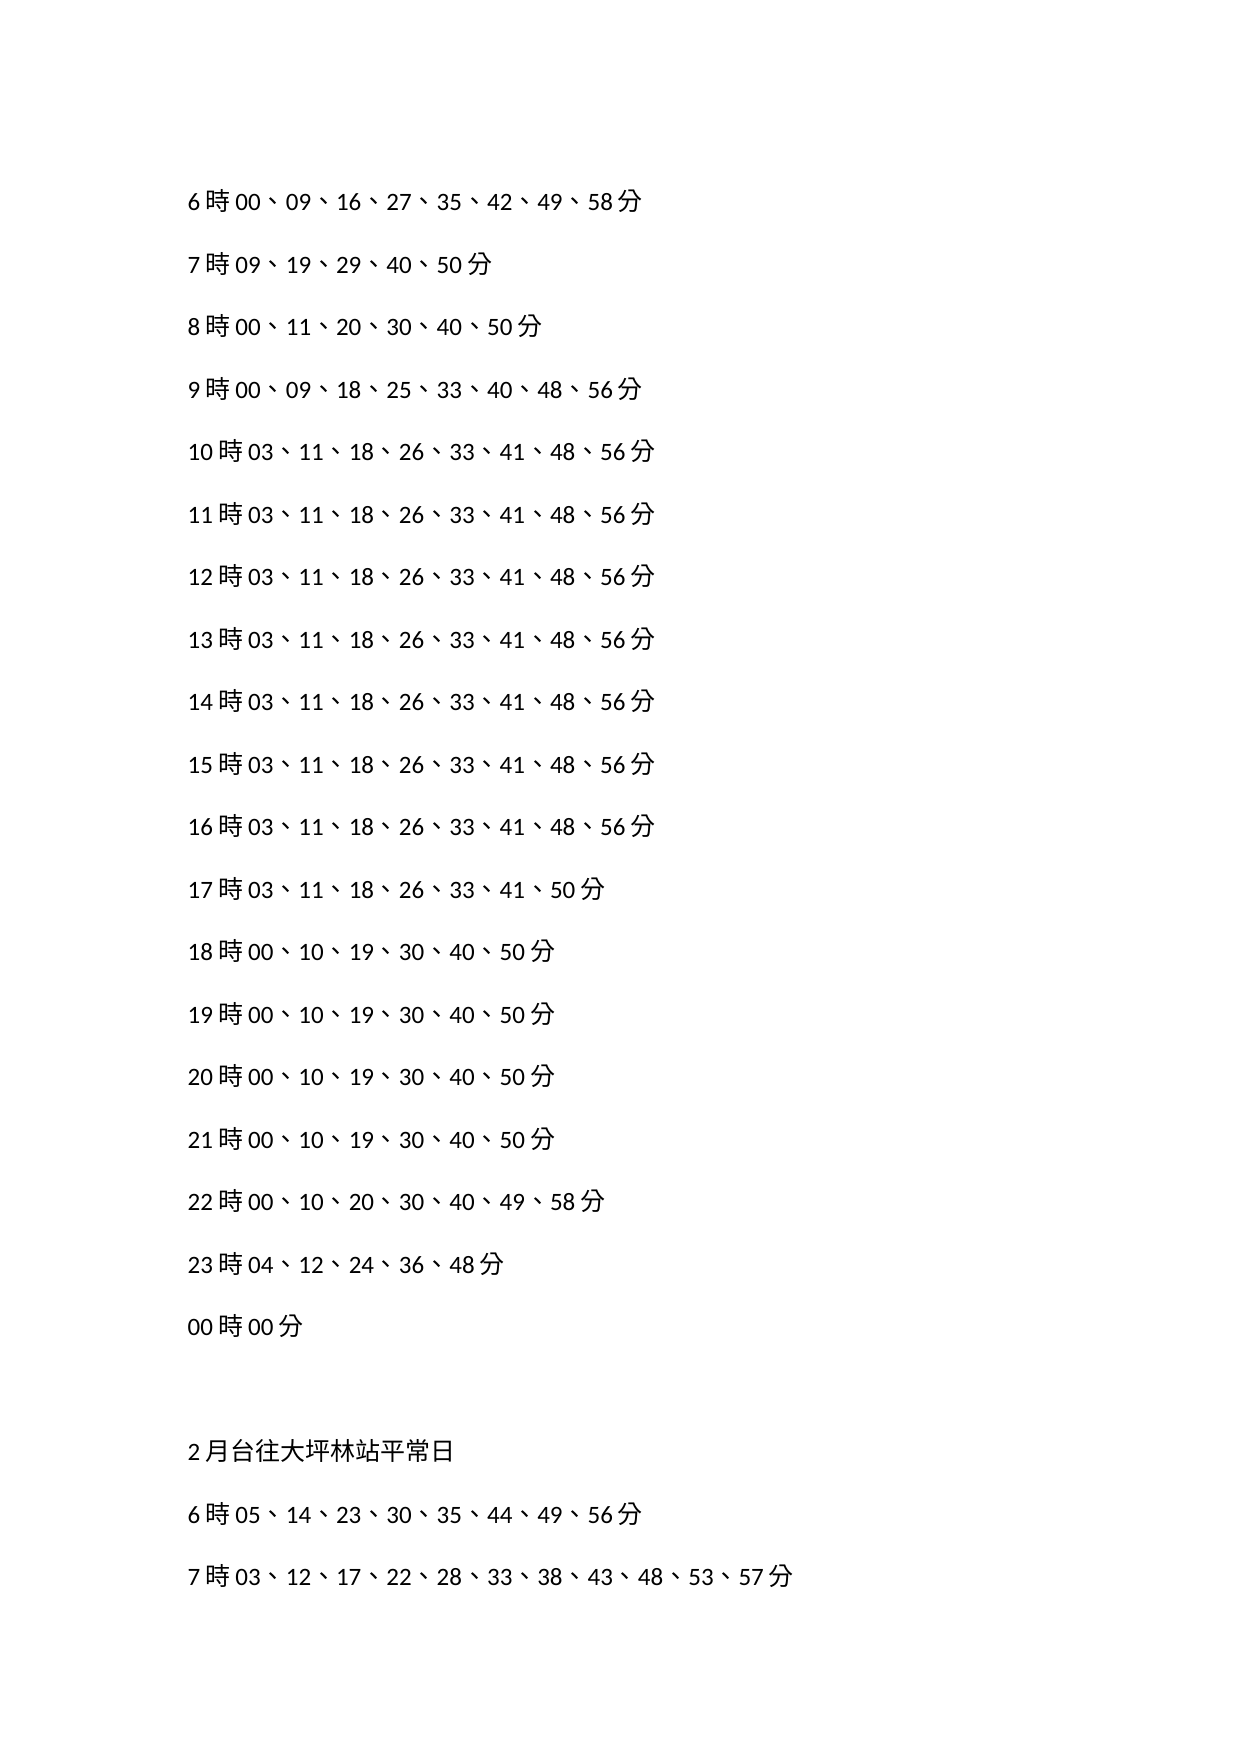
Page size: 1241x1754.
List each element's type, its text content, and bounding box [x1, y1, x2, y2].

text 10時03、11、18、26、33、41、48、56分 [187, 408, 1053, 471]
text 16時03、11、18、26、33、41、48、56分 [187, 783, 1053, 846]
text 6時00、09、16、27、35、42、49、58分 [187, 158, 1053, 221]
text 7時03、12、17、22、28、33、38、43、48、53、57分 [187, 1533, 1053, 1596]
text 11時03、11、18、26、33、41、48、56分 [187, 471, 1053, 533]
text 6時05、14、23、30、35、44、49、56分 [187, 1471, 1053, 1533]
text 23時04、12、24、36、48分 [187, 1221, 1053, 1283]
text 8時00、11、20、30、40、50分 [187, 283, 1053, 346]
text 19時00、10、19、30、40、50分 [187, 971, 1053, 1033]
text 18時00、10、19、30、40、50分 [187, 908, 1053, 971]
text 13時03、11、18、26、33、41、48、56分 [187, 596, 1053, 658]
text 7時09、19、29、40、50分 [187, 221, 1053, 283]
text 20時00、10、19、30、40、50分 [187, 1033, 1053, 1096]
text 9時00、09、18、25、33、40、48、56分 [187, 346, 1053, 408]
text 12時03、11、18、26、33、41、48、56分 [187, 533, 1053, 596]
text 00時00分 [187, 1283, 1053, 1346]
text 17時03、11、18、26、33、41、50分 [187, 846, 1053, 908]
text 15時03、11、18、26、33、41、48、56分 [187, 721, 1053, 783]
text 22時00、10、20、30、40、49、58分 [187, 1158, 1053, 1221]
text 21時00、10、19、30、40、50分 [187, 1096, 1053, 1158]
text 2月台往大坪林站平常日 [187, 1408, 1053, 1471]
text 14時03、11、18、26、33、41、48、56分 [187, 658, 1053, 721]
